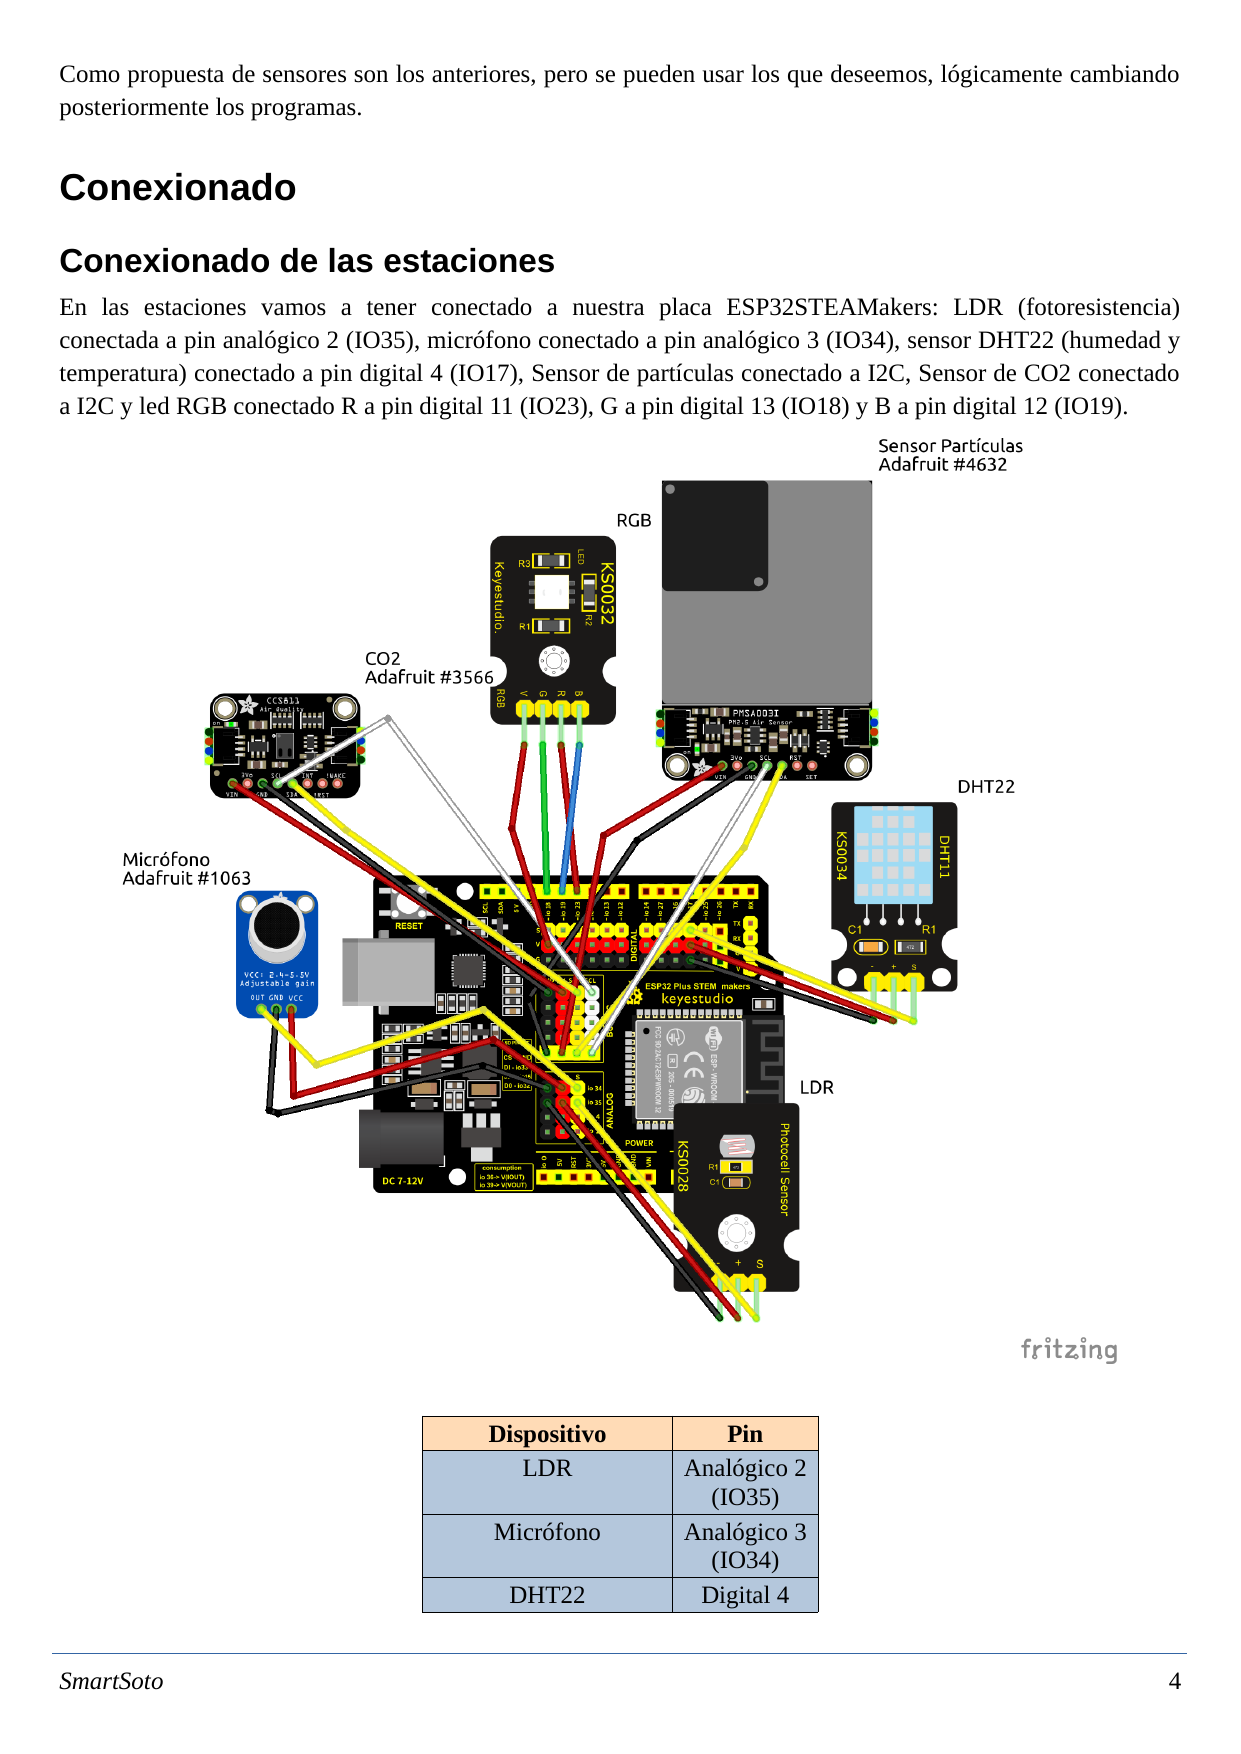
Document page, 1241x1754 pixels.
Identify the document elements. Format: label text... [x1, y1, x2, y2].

picture [122, 438, 1118, 1364]
text En las estaciones vamos a tener conectado a nuestra placa ESP32STEAMakers: LDR (fotoresistencia) conectada a pin analógico 2 (IO35), micrófono conectado a pin analógico 3 (IO34), sensor DHT22 (humedad y temperatura) conectado a pin digital 4 (IO17), Sensor de partículas conectado a I2C, Sensor de CO2 conectado a I2C y led RGB conectado R a pin digital 11 (IO23), G a pin digital 13 (IO18) y B a pin digital 12 (IO19). [59, 292, 1181, 420]
table_cell LDR [423, 1451, 672, 1514]
table_cell Digital 4 [673, 1578, 818, 1612]
table_header Dispositivo [423, 1417, 672, 1450]
table_cell Analógico 2 (IO35) [673, 1451, 818, 1514]
text Como propuesta de sensores son los anteriores, pero se pueden usar los que deseemos, lógicamente cambiando posteriormente los programas. [59, 59, 1181, 121]
table_cell Analógico 3 (IO34) [673, 1515, 818, 1577]
subtitle Conexionado [59, 165, 1181, 208]
subtitle Conexionado de las estaciones [59, 241, 1181, 279]
table_cell Micrófono [423, 1515, 672, 1577]
table_cell DHT22 [423, 1578, 672, 1612]
table_header Pin [673, 1417, 818, 1450]
